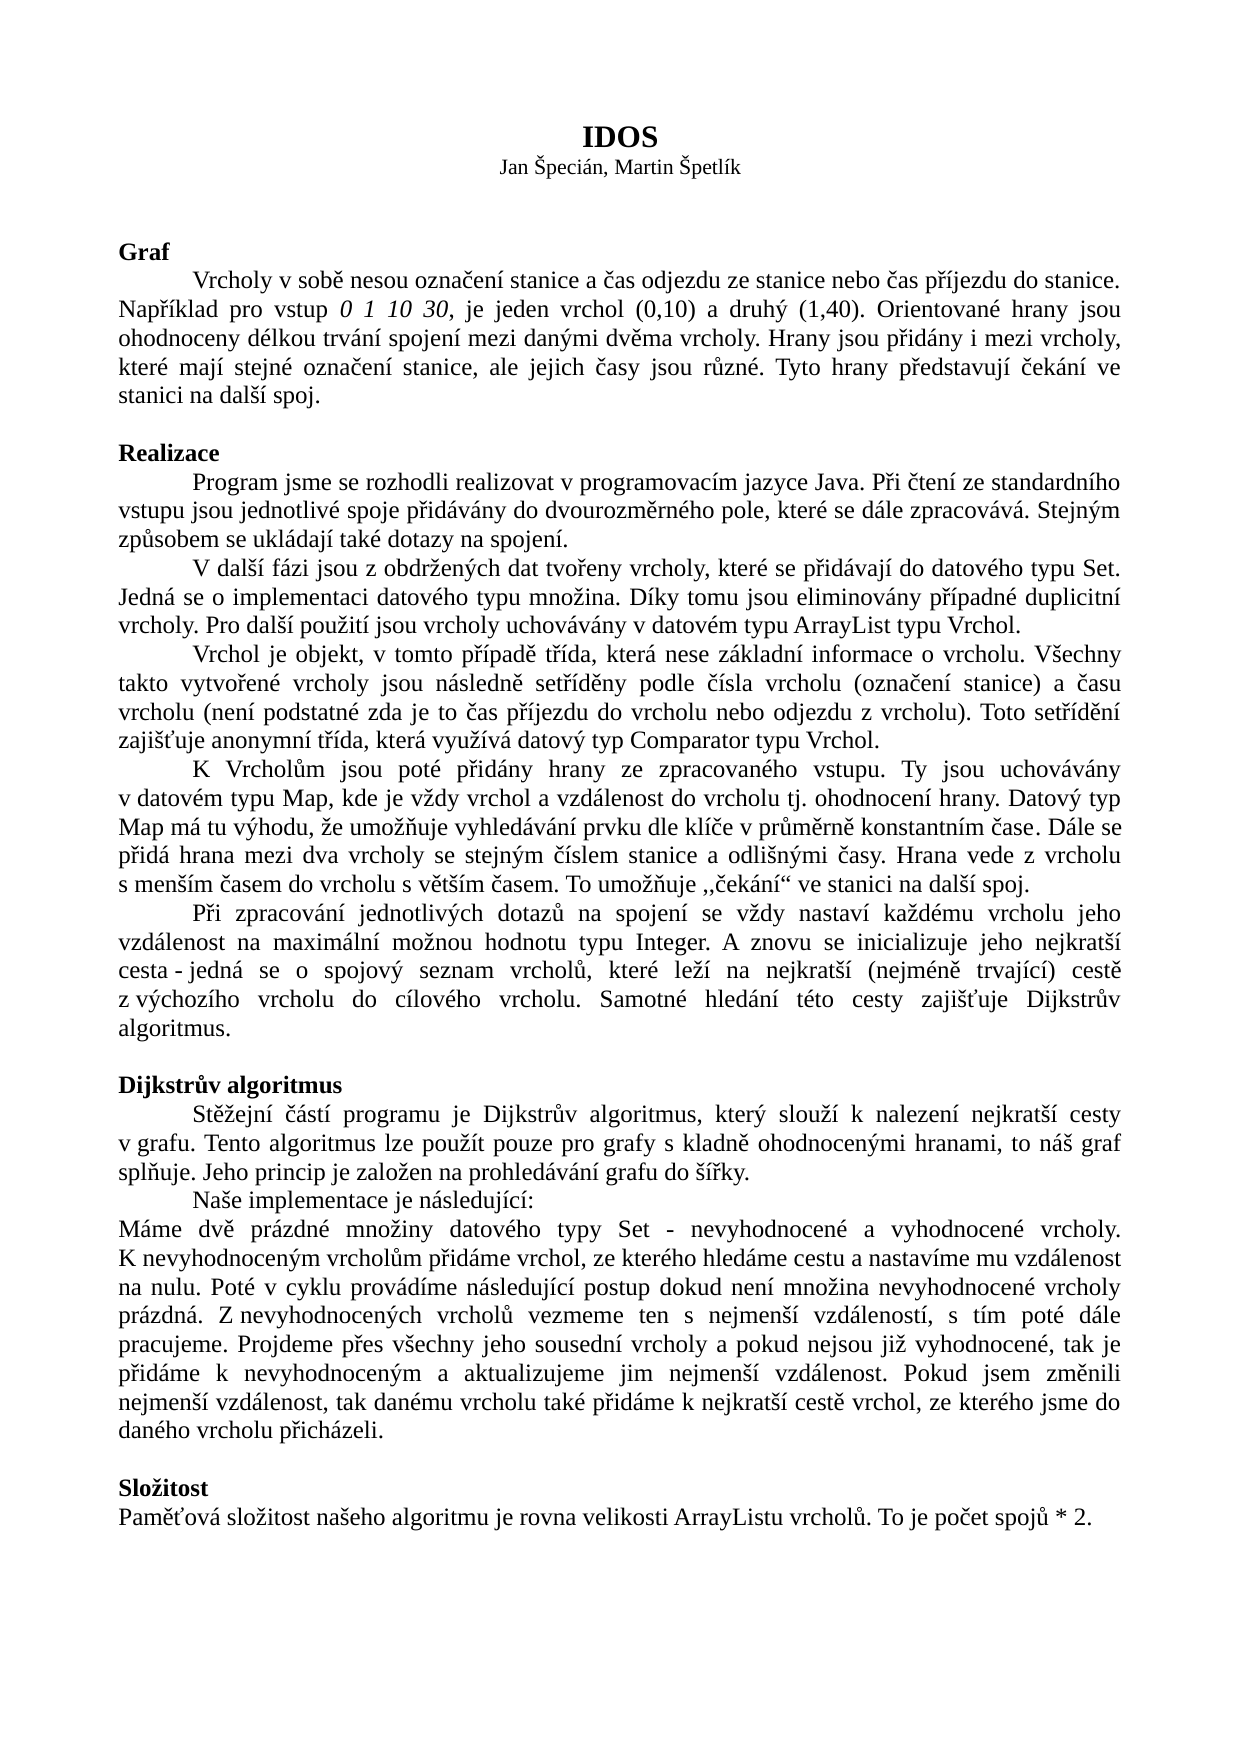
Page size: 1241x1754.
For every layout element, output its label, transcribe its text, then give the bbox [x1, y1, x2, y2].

text Složitost [118, 1473, 1122, 1502]
text IDOS [118, 118, 1122, 154]
text Máme dvě prázdné množiny datového typy Set - nevyhodnocené a vyhodnocené vrcholy. K nevyhodnoceným vrcholům přidáme vrchol, ze kterého hledáme cestu a nastavíme mu vzdálenost na nulu. Poté v cyklu provádíme následující postup dokud není množina nevyhodnocené vrcholy prázdná. Z nevyhodnocených vrcholů vezmeme ten s nejmenší vzdáleností, s tím poté dále pracujeme. Projdeme přes všechny jeho sousední vrcholy a pokud nejsou již vyhodnocené, tak je přidáme k nevyhodnoceným a aktualizujeme jim nejmenší vzdálenost. Pokud jsem změnili nejmenší vzdálenost, tak danému vrcholu také přidáme k nejkratší cestě vrchol, ze kterého jsme do daného vrcholu přicházeli. [118, 1214, 1122, 1444]
text Paměťová složitost našeho algoritmu je rovna velikosti ArrayListu vrcholů. To je počet spojů * 2. [118, 1502, 1122, 1531]
text Vrchol je objekt, v tomto případě třída, která nese základní informace o vrcholu. Všechny takto vytvořené vrcholy jsou následně setříděny podle čísla vrcholu (označení stanice) a času vrcholu (není podstatné zda je to čas příjezdu do vrcholu nebo odjezdu z vrcholu). Toto setřídění zajišťuje anonymní třída, která využívá datový typ Comparator typu Vrchol. [118, 639, 1122, 754]
text Stěžejní částí programu je Dijkstrův algoritmus, který slouží k nalezení nejkratší cesty v grafu. Tento algoritmus lze použít pouze pro grafy s kladně ohodnocenými hranami, to náš graf splňuje. Jeho princip je založen na prohledávání grafu do šířky. [118, 1099, 1122, 1186]
text Realizace [118, 438, 1122, 467]
text Jan Špecián, Martin Špetlík [118, 154, 1122, 179]
text Program jsme se rozhodli realizovat v programovacím jazyce Java. Při čtení ze standardního vstupu jsou jednotlivé spoje přidávány do dvourozměrného pole, které se dále zpracovává. Stejným způsobem se ukládají také dotazy na spojení. [118, 467, 1122, 553]
text K Vrcholům jsou poté přidány hrany ze zpracovaného vstupu. Ty jsou uchovávány v datovém typu Map, kde je vždy vrchol a vzdálenost do vrcholu tj. ohodnocení hrany. Datový typ Map má tu výhodu, že umožňuje vyhledávání prvku dle klíče v průměrně konstantním čase. Dále se přidá hrana mezi dva vrcholy se stejným číslem stanice a odlišnými časy. Hrana vede z vrcholu s menším časem do vrcholu s větším časem. To umožňuje ,,čekání“ ve stanici na další spoj. [118, 754, 1122, 898]
text V další fázi jsou z obdržených dat tvořeny vrcholy, které se přidávají do datového typu Set. Jedná se o implementaci datového typu množina. Díky tomu jsou eliminovány případné duplicitní vrcholy. Pro další použití jsou vrcholy uchovávány v datovém typu ArrayList typu Vrchol. [118, 553, 1122, 639]
text Naše implementace je následující: [118, 1186, 1122, 1214]
text Graf [118, 237, 1122, 266]
text Vrcholy v sobě nesou označení stanice a čas odjezdu ze stanice nebo čas příjezdu do stanice. Například pro vstup 0 1 10 30, je jeden vrchol (0,10) a druhý (1,40). Orientované hrany jsou ohodnoceny délkou trvání spojení mezi danými dvěma vrcholy. Hrany jsou přidány i mezi vrcholy, které mají stejné označení stanice, ale jejich časy jsou různé. Tyto hrany představují čekání ve stanici na další spoj. [118, 266, 1122, 409]
text Dijkstrův algoritmus [118, 1071, 1122, 1099]
text Při zpracování jednotlivých dotazů na spojení se vždy nastaví každému vrcholu jeho vzdálenost na maximální možnou hodnotu typu Integer. A znovu se inicializuje jeho nejkratší cesta - jedná se o spojový seznam vrcholů, které leží na nejkratší (nejméně trvající) cestě z výchozího vrcholu do cílového vrcholu. Samotné hledání této cesty zajišťuje Dijkstrův algoritmus. [118, 898, 1122, 1042]
